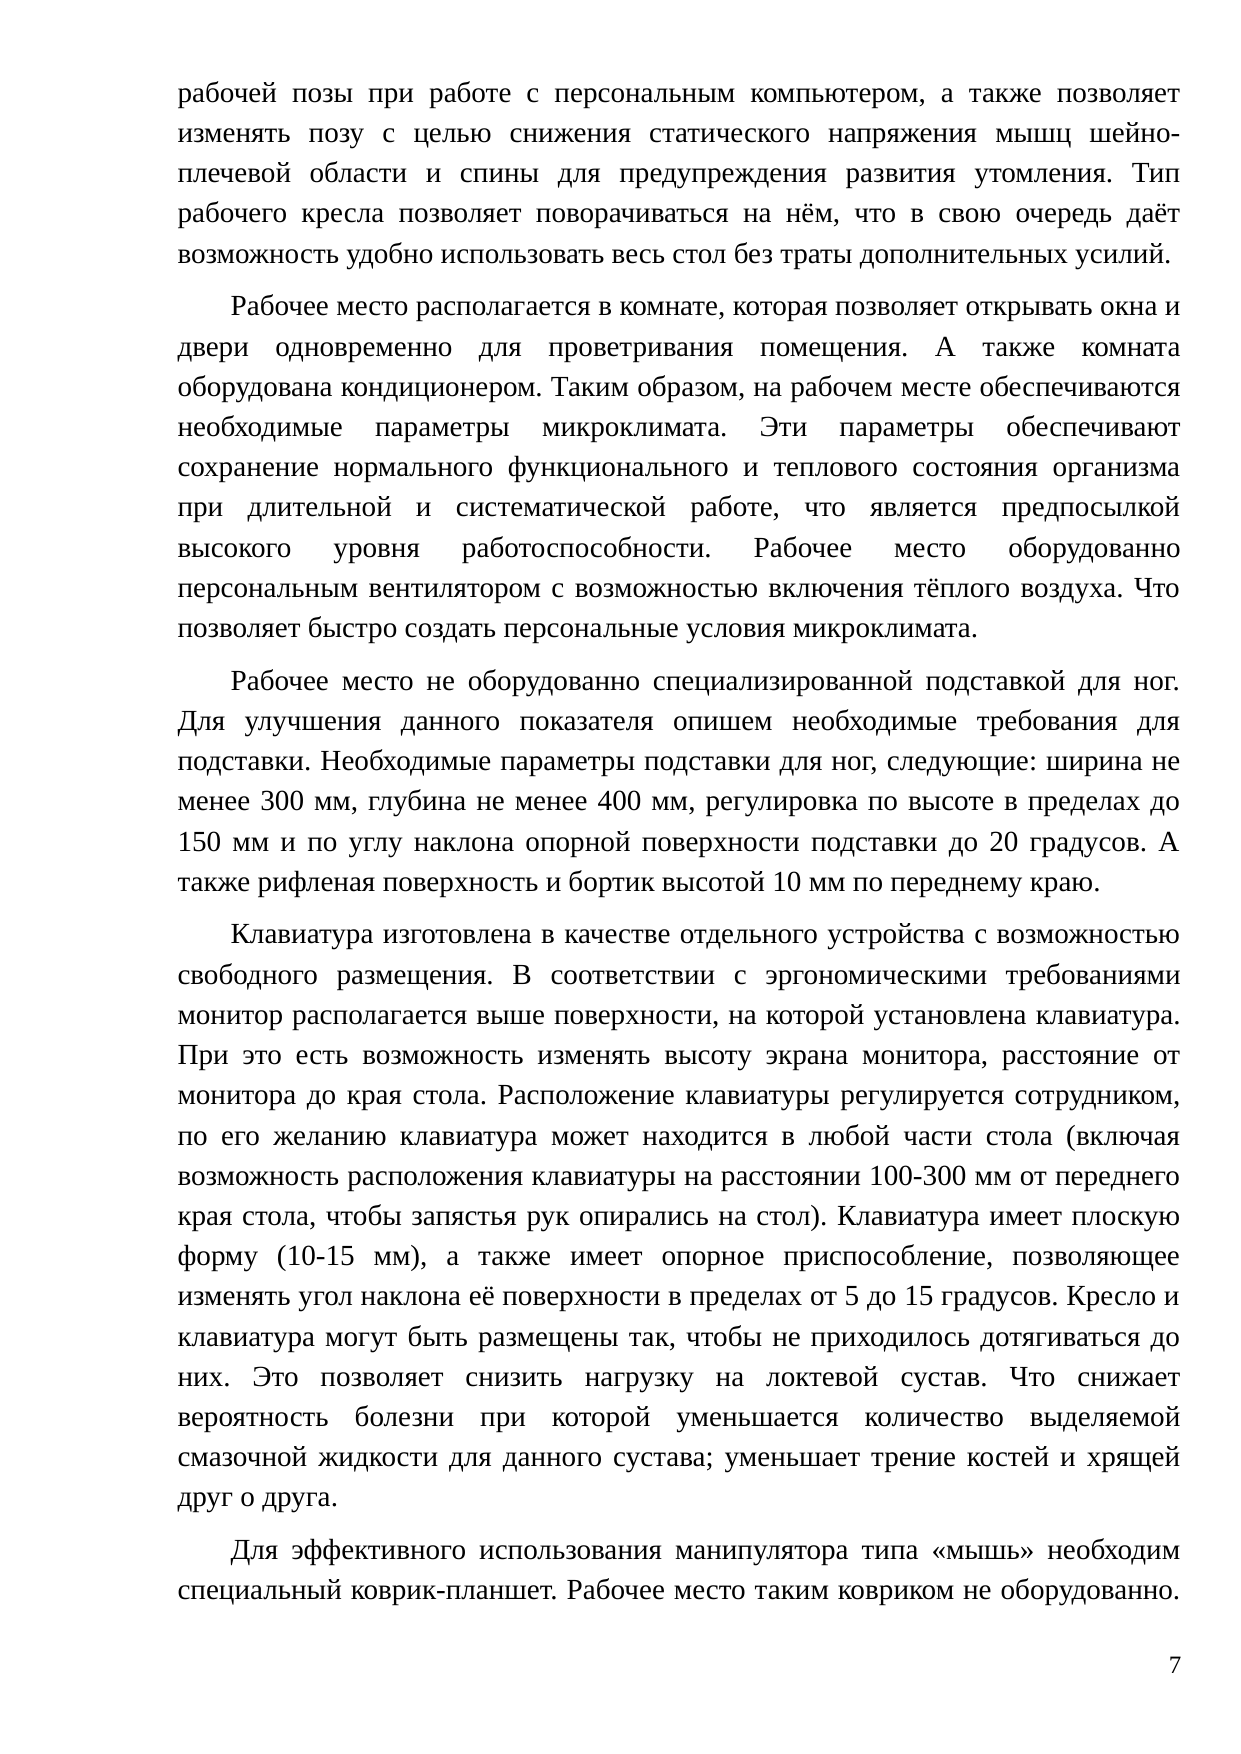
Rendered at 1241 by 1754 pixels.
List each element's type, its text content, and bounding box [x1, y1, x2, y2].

text Рабочее место не оборудованно специализированной подставкой для ног. Для улучшения данного показателя опишем необходимые требования для подставки. Необходимые параметры подставки для ног, следующие: ширина не менее 300 мм, глубина не менее 400 мм, регулировка по высоте в пределах до 150 мм и по углу наклона опорной поверхности подставки до 20 градусов. А также рифленая поверхность и бортик высотой 10 мм по переднему краю. [177, 663, 1181, 897]
text Рабочее место располагается в комнате, которая позволяет открывать окна и двери одновременно для проветривания помещения. А также комната оборудована кондиционером. Таким образом, на рабочем месте обеспечиваются необходимые параметры микроклимата. Эти параметры обеспечивают сохранение нормального функционального и теплового состояния организма при длительной и систематической работе, что является предпосылкой высокого уровня работоспособности. Рабочее место оборудованно персональным вентилятором с возможностью включения тёплого воздуха. Что позволяет быстро создать персональные условия микроклимата. [177, 288, 1181, 644]
text рабочей позы при работе с персональным компьютером, а также позволяет изменять позу с целью снижения статического напряжения мышц шейно-плечевой области и спины для предупреждения развития утомления. Тип рабочего кресла позволяет поворачиваться на нём, что в свою очередь даёт возможность удобно использовать весь стол без траты дополнительных усилий. [177, 75, 1181, 269]
text Для эффективного использования манипулятора типа «мышь» необходим специальный коврик-планшет. Рабочее место таким ковриком не оборудованно. [177, 1532, 1181, 1606]
text Клавиатура изготовлена в качестве отдельного устройства с возможностью свободного размещения. В соответствии с эргономическими требованиями монитор располагается выше поверхности, на которой установлена клавиатура. При это есть возможность изменять высоту экрана монитора, расстояние от монитора до края стола. Расположение клавиатуры регулируется сотрудником, по его желанию клавиатура может находится в любой части стола (включая возможность расположения клавиатуры на расстоянии 100-300 мм от переднего края стола, чтобы запястья рук опирались на стол). Клавиатура имеет плоскую форму (10-15 мм), а также имеет опорное приспособление, позволяющее изменять угол наклона её поверхности в пределах от 5 до 15 градусов. Кресло и клавиатура могут быть размещены так, чтобы не приходилось дотягиваться до них. Это позволяет снизить нагрузку на локтевой сустав. Что снижает вероятность болезни при которой уменьшается количество выделяемой смазочной жидкости для данного сустава; уменьшает трение костей и хрящей друг о друга. [177, 917, 1181, 1513]
